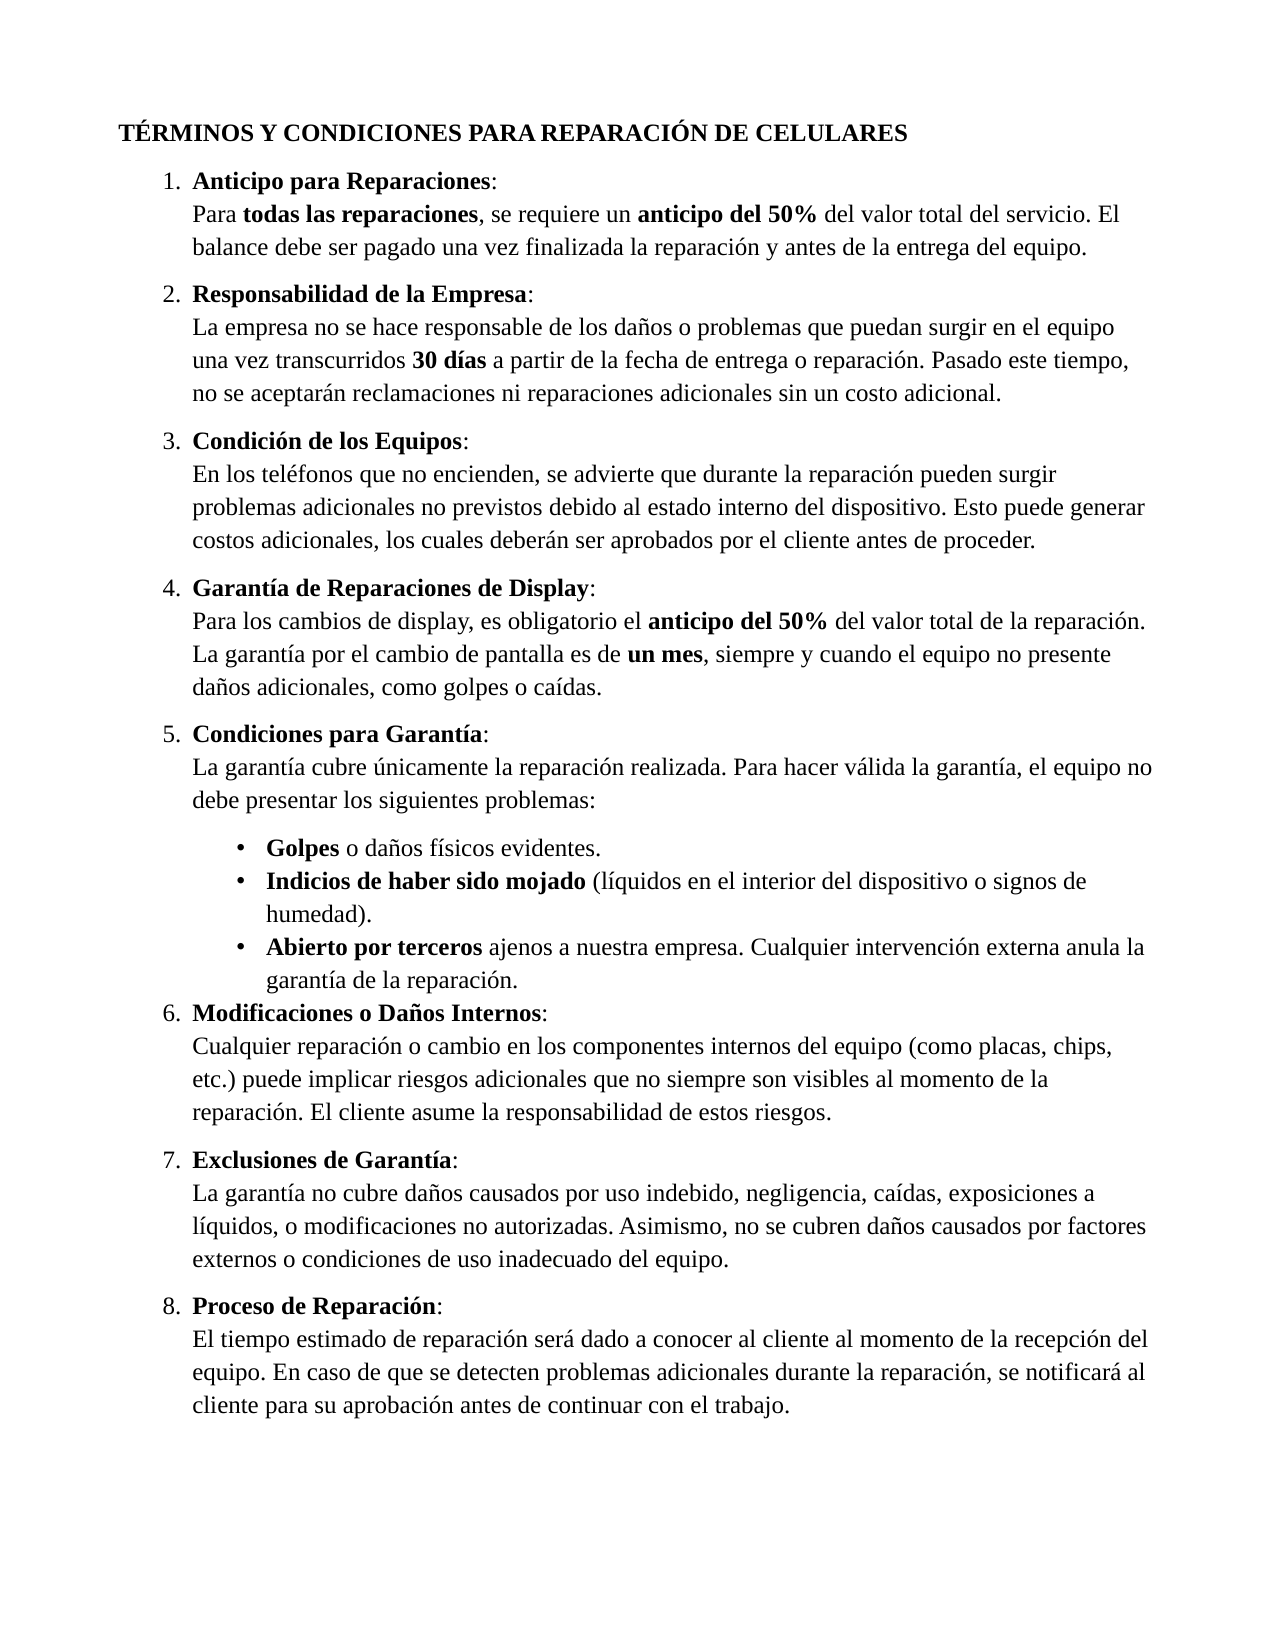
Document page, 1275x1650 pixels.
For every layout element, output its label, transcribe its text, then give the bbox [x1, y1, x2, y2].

list Modificaciones o Daños Internos: Cualquier reparación o cambio en los componentes internos del equipo (como placas, chips, etc.) puede implicar riesgos adicionales que no siempre son visibles al momento de la reparación. El cliente asume la responsabilidad de estos riesgos. [162, 998, 1157, 1126]
list Anticipo para Reparaciones: Para todas las reparaciones, se requiere un anticipo del 50% del valor total del servicio. El balance debe ser pagado una vez finalizada la reparación y antes de la entrega del equipo. [162, 166, 1157, 261]
list Abierto por terceros ajenos a nuestra empresa. Cualquier intervención externa anula la garantía de la reparación. [236, 932, 1157, 994]
list Proceso de Reparación: El tiempo estimado de reparación será dado a conocer al cliente al momento de la recepción del equipo. En caso de que se detecten problemas adicionales durante la reparación, se notificará al cliente para su aprobación antes de continuar con el trabajo. [162, 1291, 1157, 1419]
list Exclusiones de Garantía: La garantía no cubre daños causados por uso indebido, negligencia, caídas, exposiciones a líquidos, o modificaciones no autorizadas. Asimismo, no se cubren daños causados por factores externos o condiciones de uso inadecuado del equipo. [162, 1145, 1157, 1273]
list Garantía de Reparaciones de Display: Para los cambios de display, es obligatorio el anticipo del 50% del valor total de la reparación. La garantía por el cambio de pantalla es de un mes, siempre y cuando el equipo no presente daños adicionales, como golpes o caídas. [162, 573, 1157, 701]
list Responsabilidad de la Empresa: La empresa no se hace responsable de los daños o problemas que puedan surgir en el equipo una vez transcurridos 30 días a partir de la fecha de entrega o reparación. Pasado este tiempo, no se aceptarán reclamaciones ni reparaciones adicionales sin un costo adicional. [162, 279, 1157, 407]
list Indicios de haber sido mojado (líquidos en el interior del dispositivo o signos de humedad). [236, 866, 1157, 928]
text TÉRMINOS Y CONDICIONES PARA REPARACIÓN DE CELULARES [118, 118, 1157, 147]
list Condición de los Equipos: En los teléfonos que no encienden, se advierte que durante la reparación pueden surgir problemas adicionales no previstos debido al estado interno del dispositivo. Esto puede generar costos adicionales, los cuales deberán ser aprobados por el cliente antes de proceder. [162, 426, 1157, 554]
list Condiciones para Garantía: La garantía cubre únicamente la reparación realizada. Para hacer válida la garantía, el equipo no debe presentar los siguientes problemas: [162, 719, 1157, 814]
list Golpes o daños físicos evidentes. [236, 833, 1157, 862]
